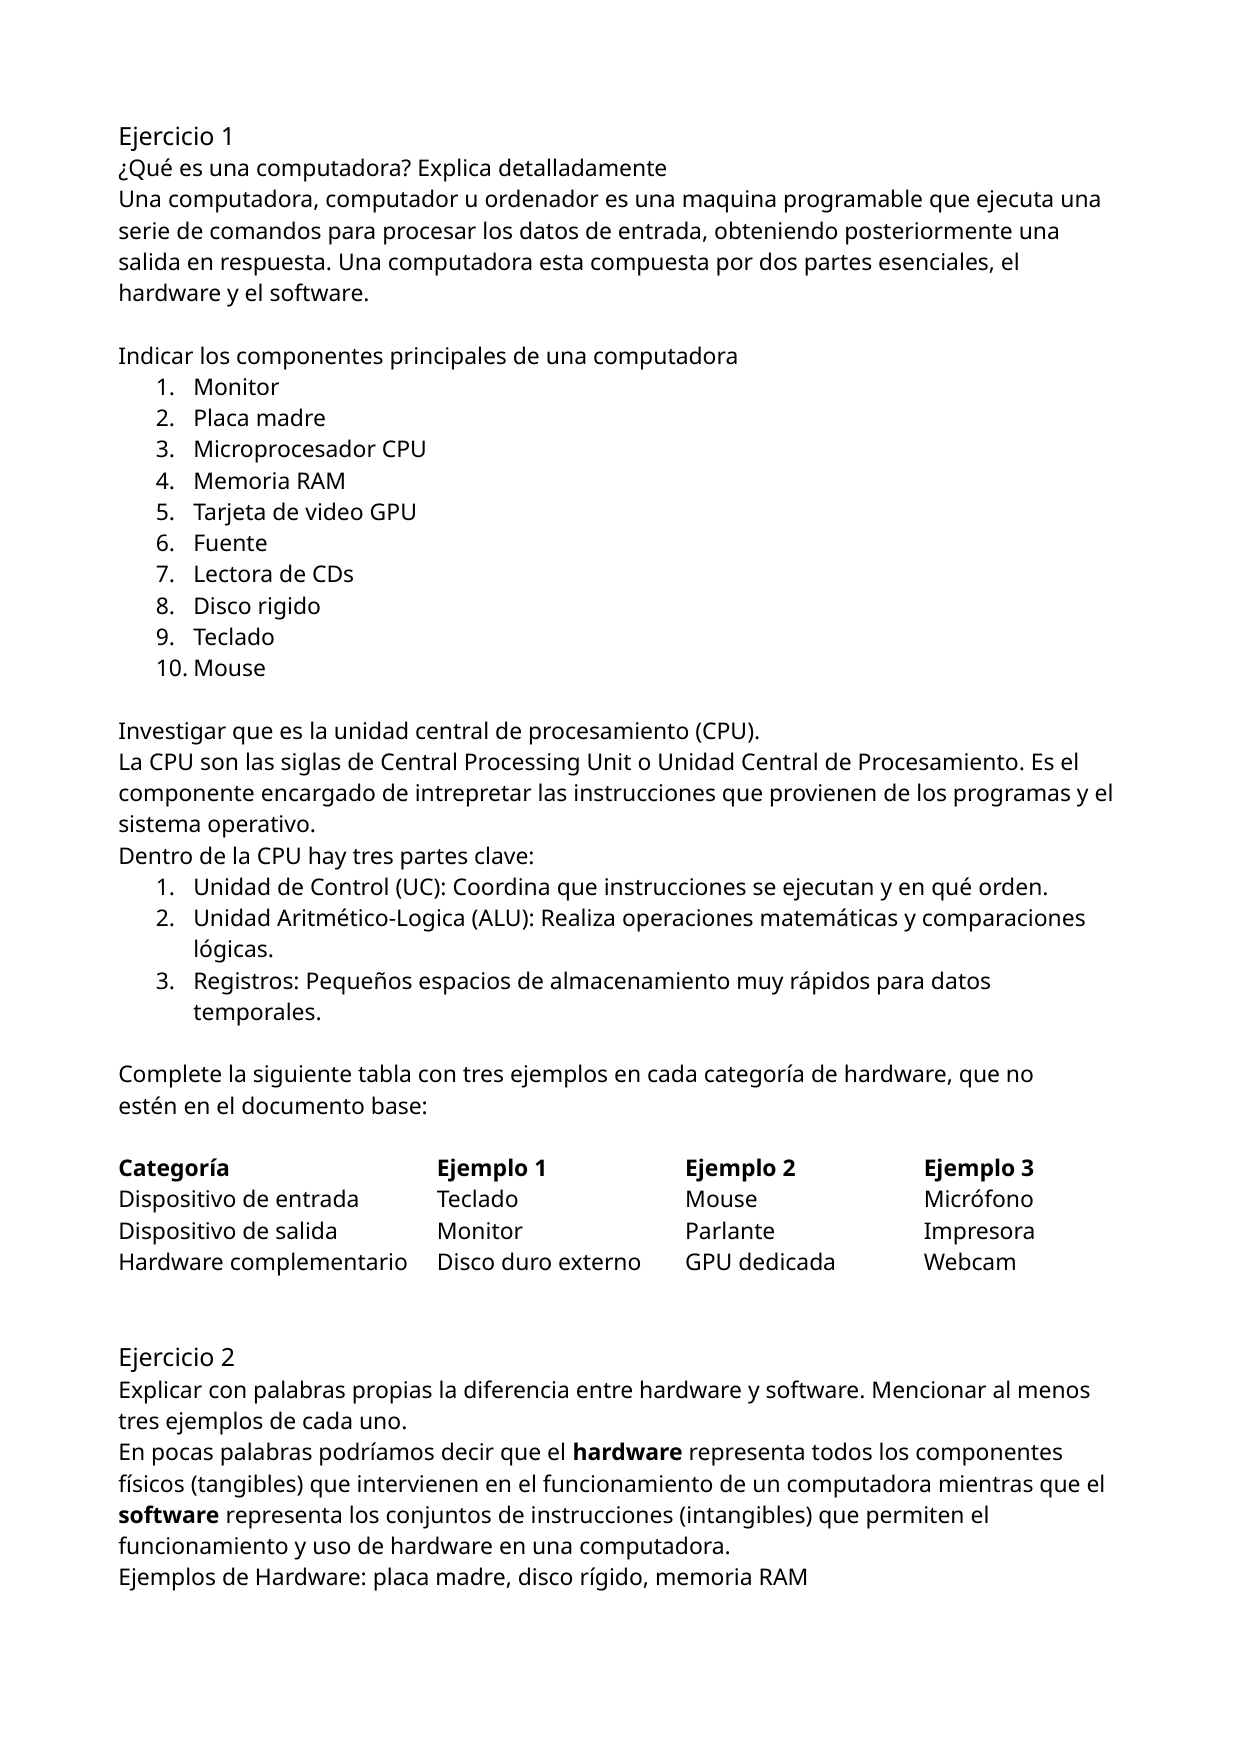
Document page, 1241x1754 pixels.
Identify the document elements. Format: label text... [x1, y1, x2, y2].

list Unidad Aritmético-Logica (ALU): Realiza operaciones matemáticas y comparaciones lógicas. [156, 902, 1122, 965]
list Lectora de CDs [156, 558, 1122, 590]
list Memoria RAM [156, 465, 1122, 496]
text Ejercicio 1 [118, 118, 1122, 152]
table_cell Micrófono [924, 1184, 1122, 1215]
text Dentro de la CPU hay tres partes clave: [118, 840, 1122, 871]
table_cell Mouse [685, 1184, 923, 1215]
table_cell Dispositivo de entrada [118, 1184, 437, 1215]
text tres ejemplos de cada uno. [118, 1405, 1122, 1436]
table_header Categoría [118, 1152, 437, 1183]
text ¿Qué es una computadora? Explica detalladamente [118, 152, 1122, 183]
table_header Ejemplo 2 [685, 1152, 923, 1183]
table_cell Teclado [437, 1184, 685, 1215]
list Unidad de Control (UC): Coordina que instrucciones se ejecutan y en qué orden. [156, 871, 1122, 902]
text Indicar los componentes principales de una computadora [118, 340, 1122, 371]
table_cell GPU dedicada [685, 1246, 923, 1277]
text Ejercicio 2 [118, 1340, 1122, 1374]
list Placa madre [156, 402, 1122, 433]
text Explicar con palabras propias la diferencia entre hardware y software. Mencionar al menos [118, 1374, 1122, 1405]
text La CPU son las siglas de Central Processing Unit o Unidad Central de Procesamiento. Es el componente encargado de intrepretar las instrucciones que provienen de los programas y el sistema operativo. [118, 746, 1122, 840]
table_cell Hardware complementario [118, 1246, 437, 1277]
table_header Ejemplo 1 [437, 1152, 685, 1183]
list Monitor [156, 371, 1122, 402]
table_cell Dispositivo de salida [118, 1215, 437, 1246]
text Ejemplos de Hardware: placa madre, disco rígido, memoria RAM [118, 1561, 1122, 1592]
list Fuente [156, 527, 1122, 558]
list Teclado [156, 621, 1122, 652]
list Registros: Pequeños espacios de almacenamiento muy rápidos para datos temporales. [156, 965, 1122, 1027]
table_header Ejemplo 3 [924, 1152, 1122, 1183]
text estén en el documento base: [118, 1090, 1122, 1121]
table_cell Disco duro externo [437, 1246, 685, 1277]
list Disco rigido [156, 590, 1122, 621]
list Mouse [156, 652, 1122, 683]
text Una computadora, computador u ordenador es una maquina programable que ejecuta una serie de comandos para procesar los datos de entrada, obteniendo posteriormente una salida en respuesta. Una computadora esta compuesta por dos partes esenciales, el hardware y el software. [118, 183, 1122, 308]
table_cell Monitor [437, 1215, 685, 1246]
table_cell Parlante [685, 1215, 923, 1246]
list Tarjeta de video GPU [156, 496, 1122, 527]
text En pocas palabras podríamos decir que el hardware representa todos los componentes físicos (tangibles) que intervienen en el funcionamiento de un computadora mientras que el software representa los conjuntos de instrucciones (intangibles) que permiten el funcionamiento y uso de hardware en una computadora. [118, 1436, 1122, 1561]
table_cell Impresora [924, 1215, 1122, 1246]
table_cell Webcam [924, 1246, 1122, 1277]
list Microprocesador CPU [156, 433, 1122, 465]
text Complete la siguiente tabla con tres ejemplos en cada categoría de hardware, que no [118, 1058, 1122, 1090]
text Investigar que es la unidad central de procesamiento (CPU). [118, 715, 1122, 746]
